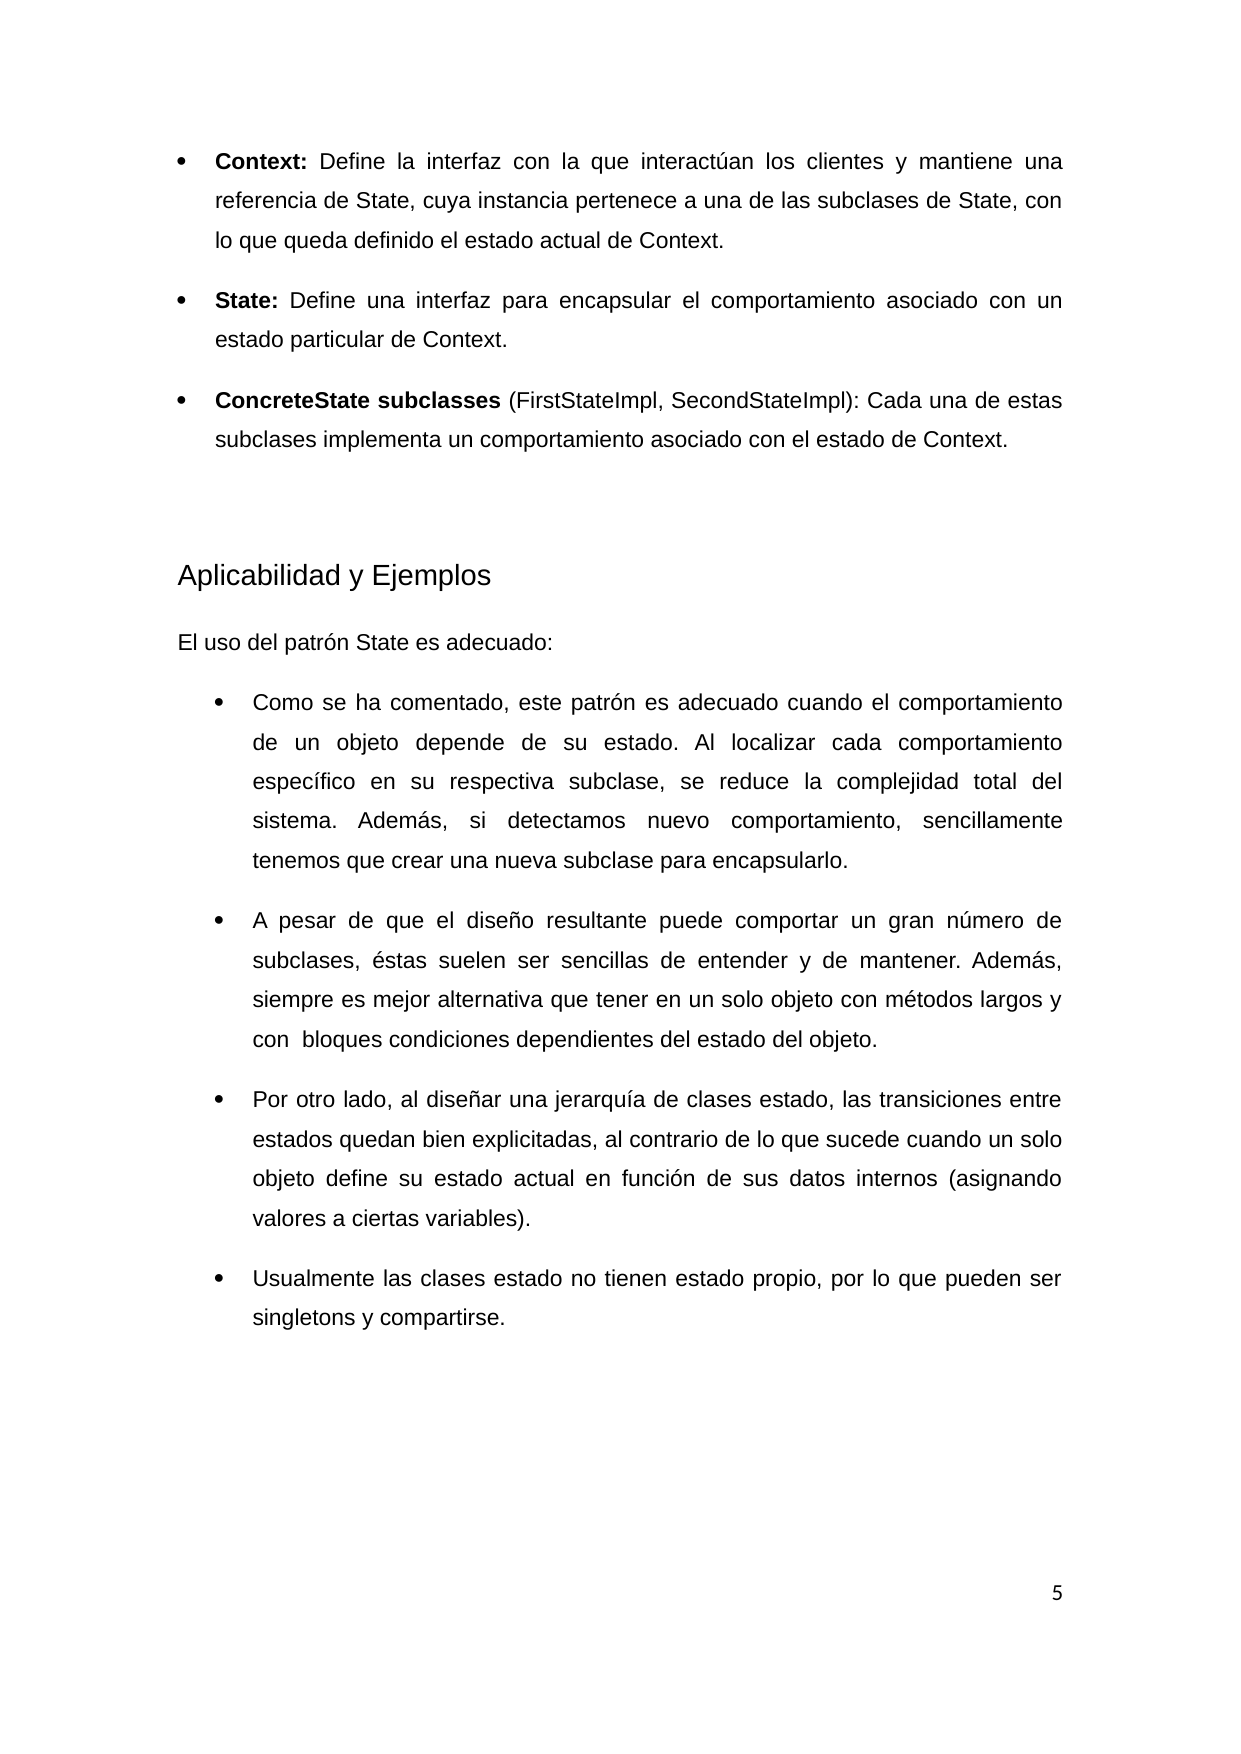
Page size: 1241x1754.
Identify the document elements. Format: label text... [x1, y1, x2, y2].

list State: Define una interfaz para encapsular el comportamiento asociado con un estado particular de Context. [177, 287, 1063, 353]
list Usualmente las clases estado no tienen estado propio, por lo que pueden ser singletons y compartirse. [215, 1265, 1063, 1331]
list Por otro lado, al diseñar una jerarquía de clases estado, las transiciones entre estados quedan bien explicitadas, al contrario de lo que sucede cuando un solo objeto define su estado actual en función de sus datos internos (asignando valores a ciertas variables). [215, 1086, 1063, 1231]
text El uso del patrón State es adecuado: [177, 629, 1063, 655]
list ConcreteState subclasses (FirstStateImpl, SecondStateImpl): Cada una de estas subclases implementa un comportamiento asociado con el estado de Context. [177, 387, 1063, 452]
text Aplicabilidad y Ejemplos [177, 558, 1063, 591]
list Como se ha comentado, este patrón es adecuado cuando el comportamiento de un objeto depende de su estado. Al localizar cada comportamiento específico en su respectiva subclase, se reduce la complejidad total del sistema. Además, si detectamos nuevo comportamiento, sencillamente tenemos que crear una nueva subclase para encapsularlo. [215, 689, 1063, 873]
list A pesar de que el diseño resultante puede comportar un gran número de subclases, éstas suelen ser sencillas de entender y de mantener. Además, siempre es mejor alternativa que tener en un solo objeto con métodos largos y con bloques condiciones dependientes del estado del objeto. [215, 907, 1063, 1052]
list Context: Define la interfaz con la que interactúan los clientes y mantiene una referencia de State, cuya instancia pertenece a una de las subclases de State, con lo que queda definido el estado actual de Context. [177, 148, 1063, 253]
